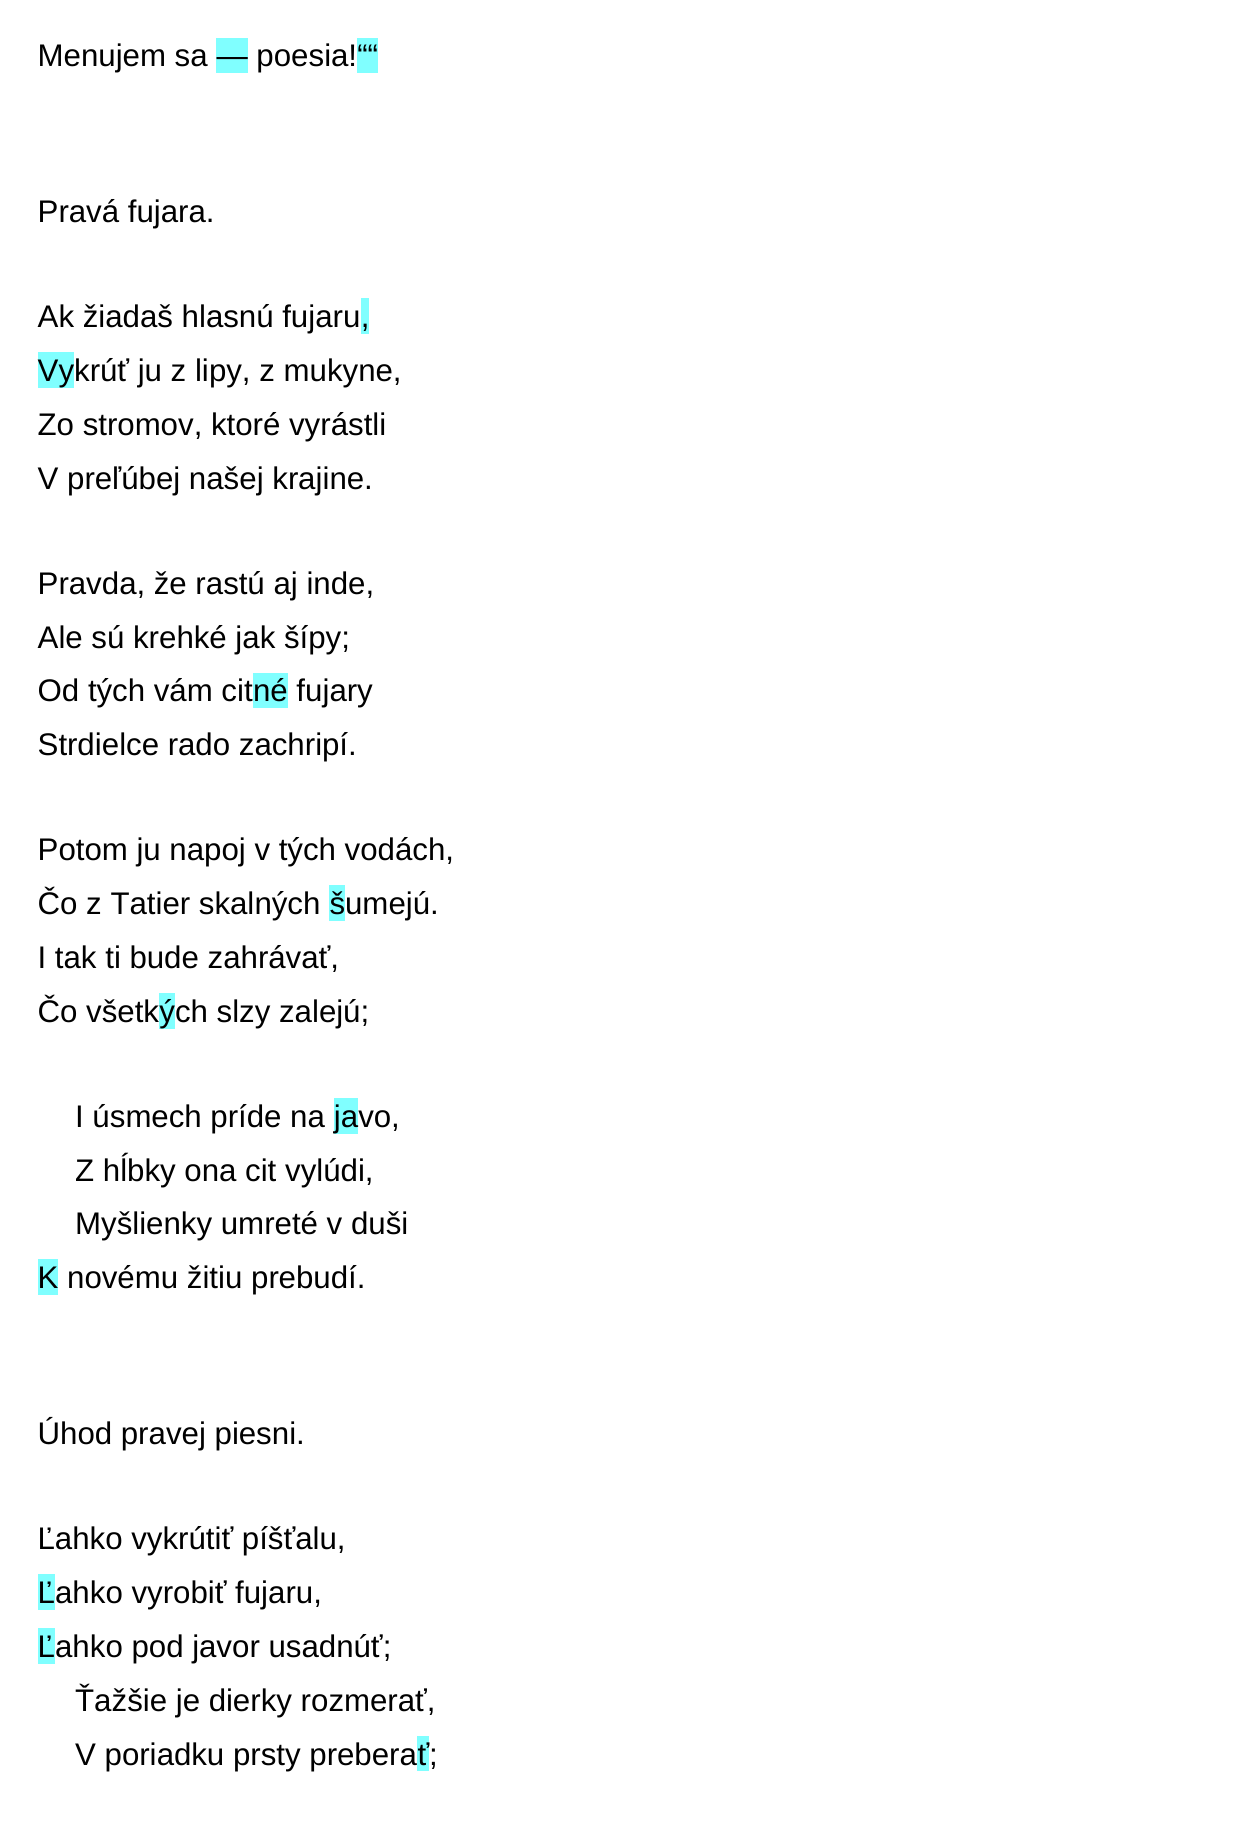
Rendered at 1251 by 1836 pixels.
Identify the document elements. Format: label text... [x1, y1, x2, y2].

text K novému žitiu prebudí. [37, 1259, 1130, 1295]
text Úhod pravej piesni. [37, 1415, 1130, 1451]
text Vykrúť ju z lipy, z mukyne, [37, 352, 1130, 388]
text V preľúbej našej krajine. [37, 460, 1130, 496]
text Čo všetkých slzy zalejú; [37, 993, 1130, 1029]
text I tak ti bude zahrávať, [37, 939, 1130, 975]
text Ľahko pod javor usadnúť; [37, 1628, 1130, 1664]
text Potom ju napoj v tých vodách, [37, 831, 1130, 867]
text Z hĺbky ona cit vylúdi, [37, 1152, 1130, 1187]
text Pravá fujara. [37, 193, 1130, 229]
text Ťažšie je dierky rozmerať, [37, 1682, 1130, 1718]
text V poriadku prsty preberať; [37, 1736, 1130, 1771]
text Ale sú krehké jak šípy; [37, 619, 1130, 654]
text Ľahko vyrobiť fujaru, [37, 1574, 1130, 1610]
text Ak žiadaš hlasnú fujaru, [37, 298, 1130, 334]
text Myšlienky umreté v duši [37, 1205, 1130, 1241]
text Ľahko vykrútiť píšťalu, [37, 1520, 1130, 1556]
text Čo z Tatier skalných šumejú. [37, 885, 1130, 921]
text Menujem sa — poesia!““ [37, 37, 1130, 73]
text Zo stromov, ktoré vyrástli [37, 406, 1130, 442]
text I úsmech príde na javo, [37, 1098, 1130, 1134]
text Pravda, že rastú aj inde, [37, 565, 1130, 601]
text Od tých vám citné fujary [37, 672, 1130, 708]
text Strdielce rado zachripí. [37, 726, 1130, 762]
